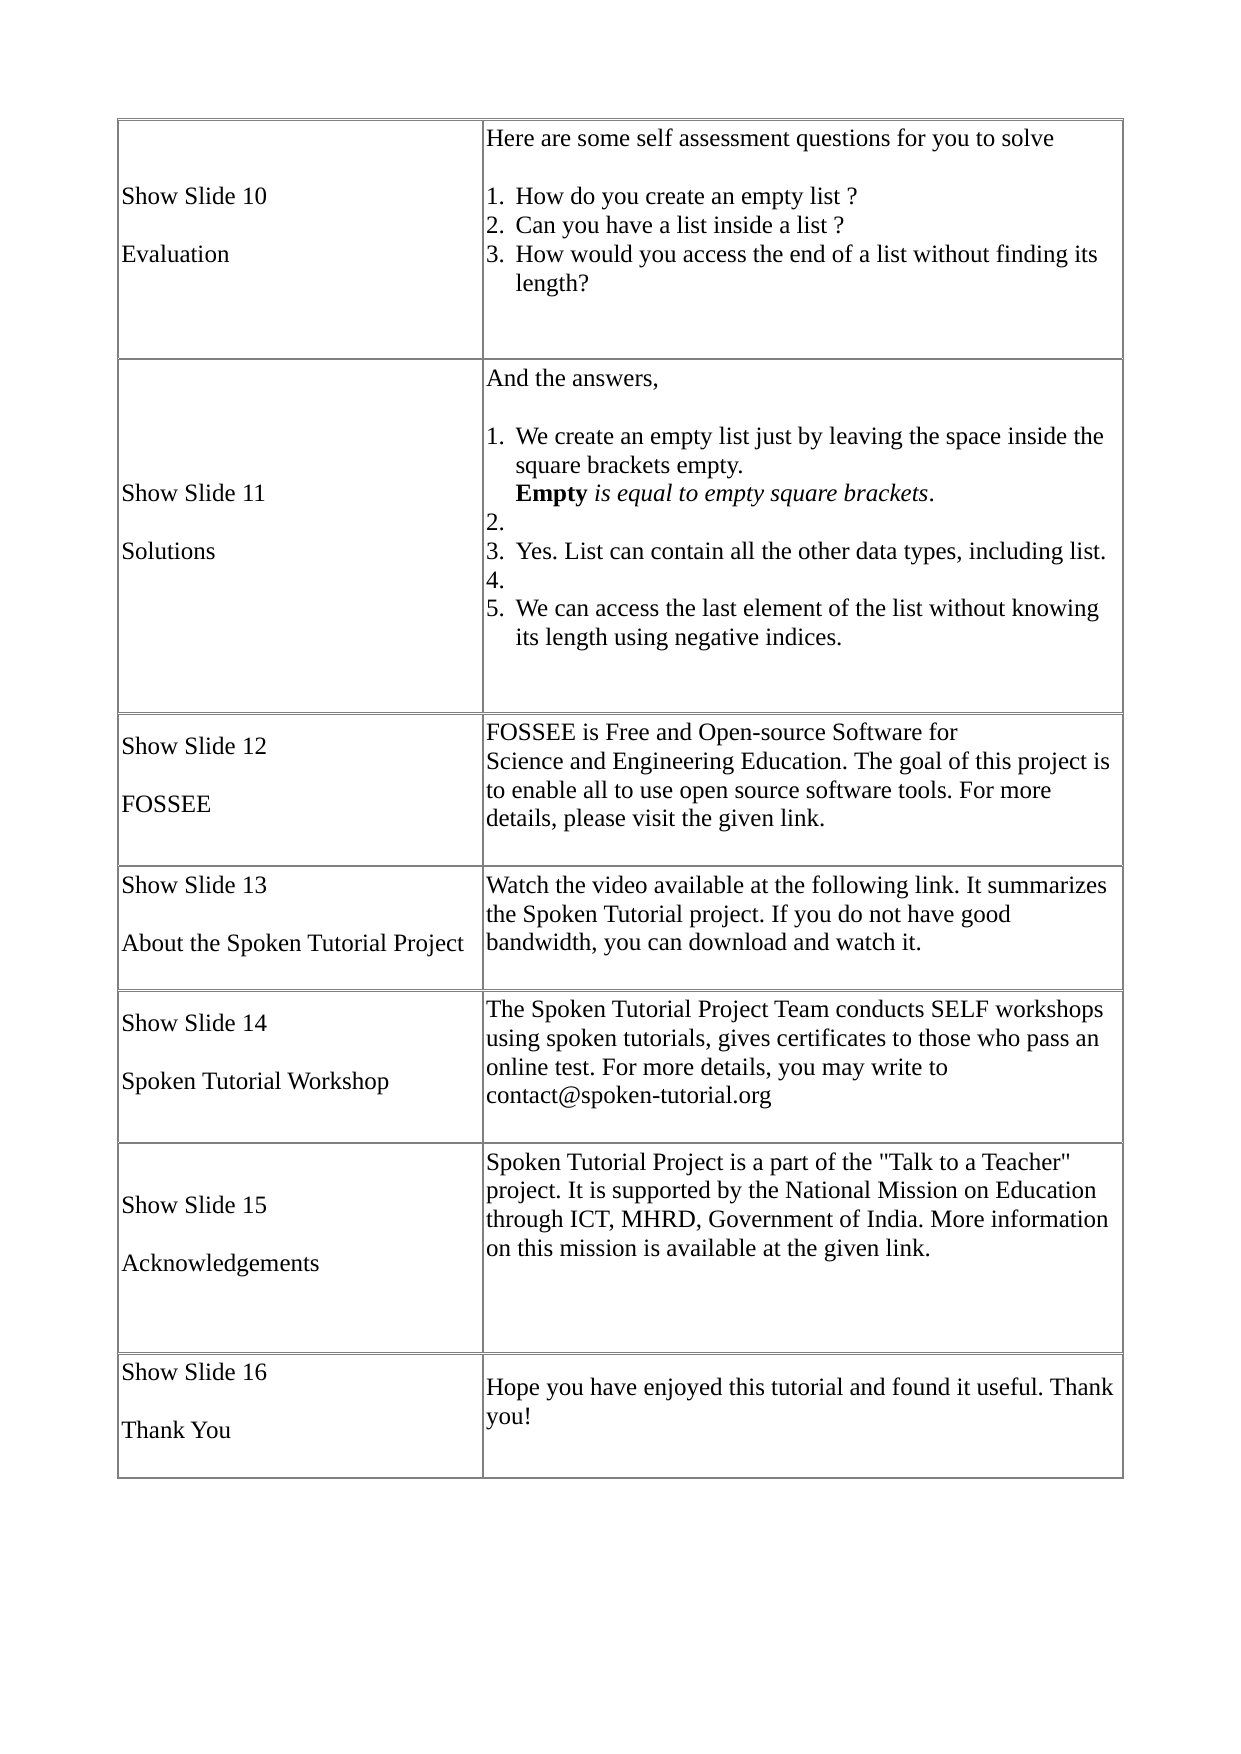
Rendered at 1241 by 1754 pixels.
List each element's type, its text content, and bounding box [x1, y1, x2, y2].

table_cell Show Slide 15 Acknowledgements [119, 1144, 482, 1352]
table_cell Here are some self assessment questions for you to solve How do you create an empty list ? Can you have a list inside a list ? How would you access the end of a list without finding its length? [484, 121, 1122, 358]
table_cell Show Slide 16 Thank You [119, 1355, 482, 1477]
table_cell Show Slide 10 Evaluation [119, 121, 482, 358]
table_cell Show Slide 13 About the Spoken Tutorial Project [119, 867, 482, 989]
table_cell Watch the video available at the following link. It summarizes the Spoken Tutorial project. If you do not have good bandwidth, you can download and watch it. [484, 867, 1122, 989]
table_cell Show Slide 14 Spoken Tutorial Workshop [119, 992, 482, 1142]
table_cell Show Slide 11 Solutions [119, 360, 482, 712]
table_cell Spoken Tutorial Project is a part of the "Talk to a Teacher" project. It is supported by the National Mission on Education through ICT, MHRD, Government of India. More information on this mission is available at the given link. [484, 1144, 1122, 1352]
table_cell And the answers, We create an empty list just by leaving the space inside the square brackets empty. Empty is equal to empty square brackets. Yes. List can contain all the other data types, including list. We can access the last element of the list without knowing its length using negative indices. [484, 360, 1122, 712]
table_cell Hope you have enjoyed this tutorial and found it useful. Thank you! [484, 1355, 1122, 1477]
table_cell FOSSEE is Free and Open-source Software for Science and Engineering Education. The goal of this project is to enable all to use open source software tools. For more details, please visit the given link. [484, 715, 1122, 864]
table_cell Show Slide 12 FOSSEE [119, 715, 482, 864]
table_cell The Spoken Tutorial Project Team conducts SELF workshops using spoken tutorials, gives certificates to those who pass an online test. For more details, you may write to contact@spoken-tutorial.org [484, 992, 1122, 1142]
